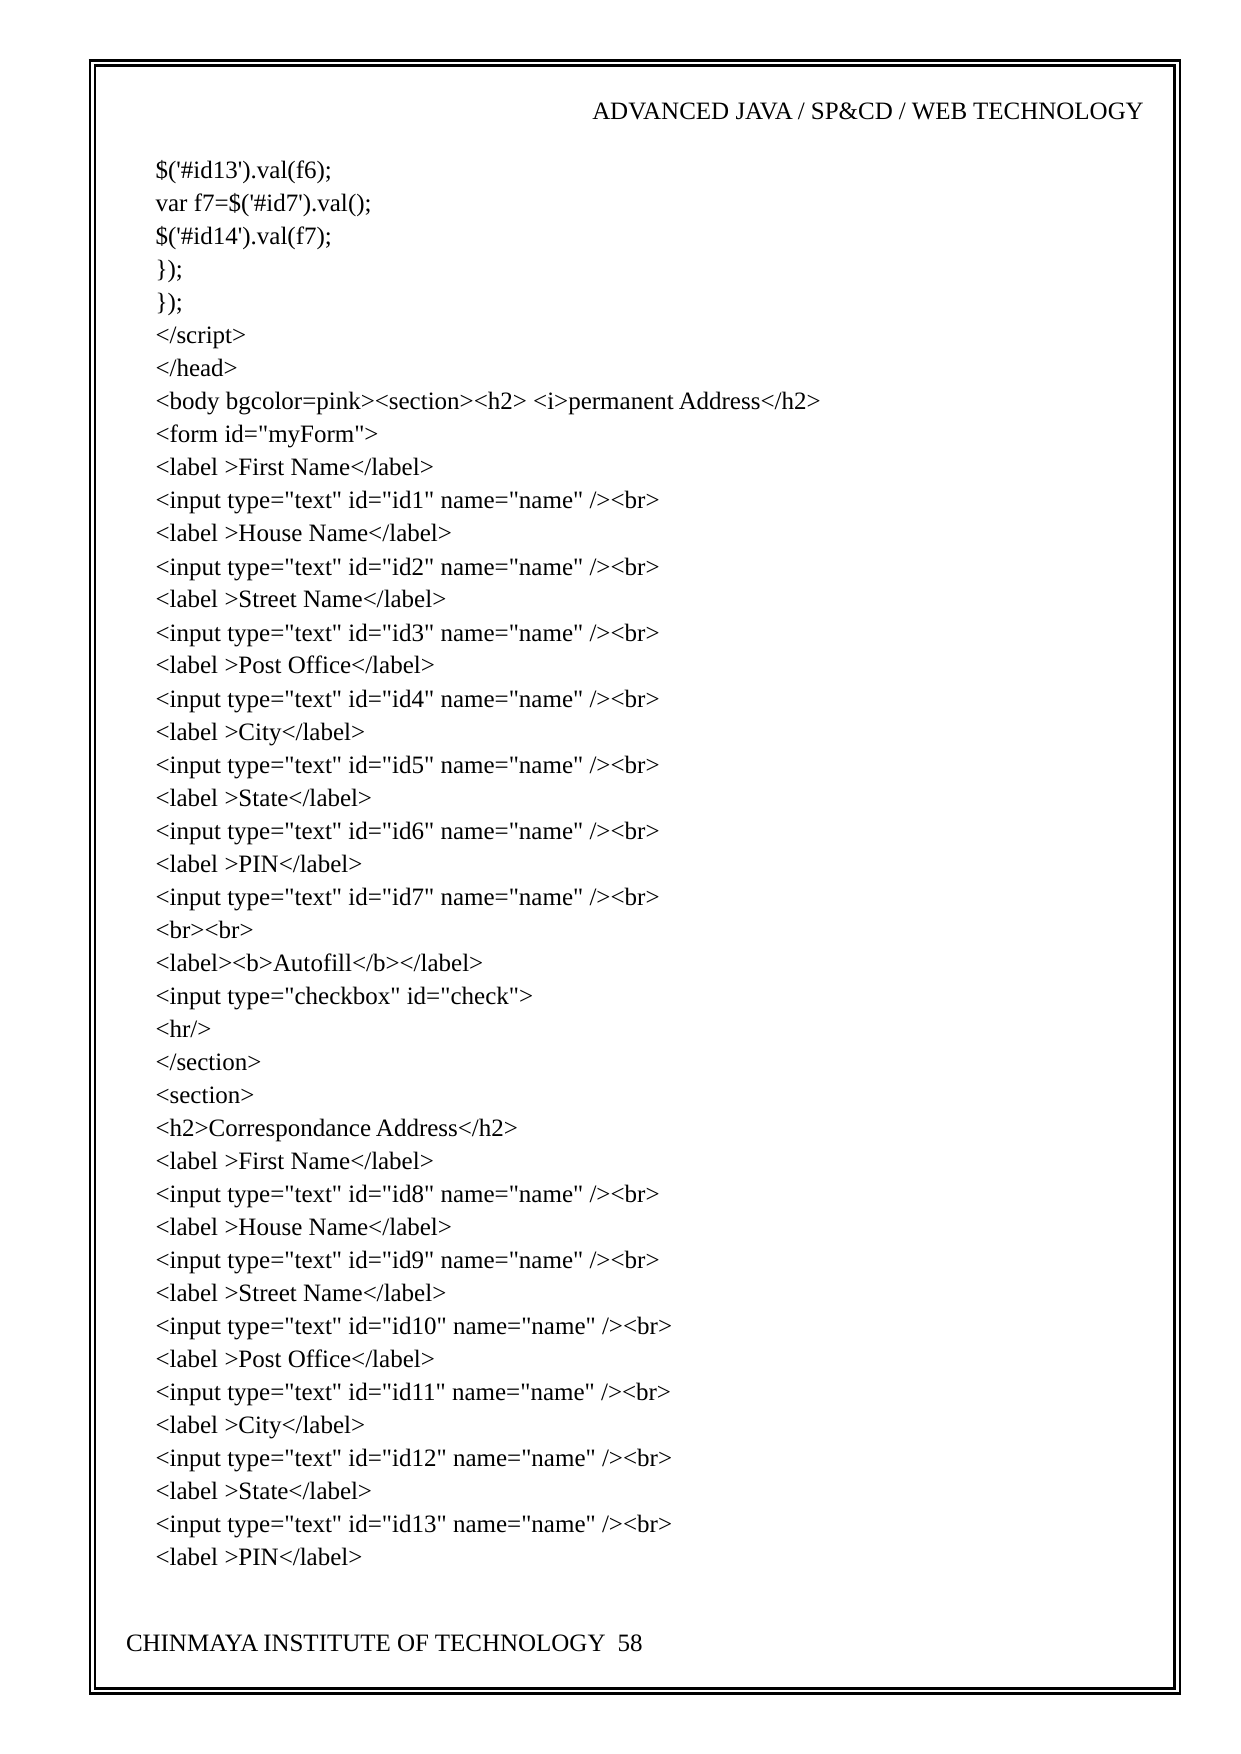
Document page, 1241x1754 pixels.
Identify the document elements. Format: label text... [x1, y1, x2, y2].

text <label >Post Office</label> [155, 1344, 1114, 1373]
text <input type="text" id="id11" name="name" /><br> [155, 1377, 1114, 1406]
text <label >First Name</label> [155, 1146, 1114, 1175]
text <input type="text" id="id9" name="name" /><br> [155, 1245, 1114, 1274]
text <input type="text" id="id12" name="name" /><br> [155, 1443, 1114, 1472]
text <label >First Name</label> [155, 452, 1114, 481]
text <label >Street Name</label> [155, 1278, 1114, 1307]
text }); [155, 287, 1114, 316]
text <input type="text" id="id6" name="name" /><br> [155, 816, 1114, 844]
text <label >House Name</label> [155, 1212, 1114, 1241]
text </script> [155, 320, 1114, 349]
text $('#id13').val(f6); [155, 155, 1114, 184]
text </head> [155, 353, 1114, 382]
text <label><b>Autofill</b></label> [155, 948, 1114, 977]
text }); [155, 254, 1114, 283]
text <input type="text" id="id13" name="name" /><br> [155, 1509, 1114, 1538]
text <label >Post Office</label> [155, 651, 1114, 679]
text <br><br> [155, 915, 1114, 943]
text <input type="text" id="id8" name="name" /><br> [155, 1179, 1114, 1208]
text <label >City</label> [155, 1410, 1114, 1439]
text <label >City</label> [155, 717, 1114, 745]
text <label >Street Name</label> [155, 584, 1114, 613]
text <input type="checkbox" id="check"> [155, 981, 1114, 1009]
text <body bgcolor=pink><section><h2> <i>permanent Address</h2> [155, 386, 1114, 415]
text <label >State</label> [155, 1476, 1114, 1505]
text <label >House Name</label> [155, 518, 1114, 547]
text <input type="text" id="id7" name="name" /><br> [155, 882, 1114, 911]
text var f7=$('#id7').val(); [155, 188, 1114, 217]
text <hr/> [155, 1014, 1114, 1043]
text <label >State</label> [155, 783, 1114, 811]
text <input type="text" id="id3" name="name" /><br> [155, 618, 1114, 646]
text <h2>Correspondance Address</h2> [155, 1113, 1114, 1142]
text <input type="text" id="id4" name="name" /><br> [155, 684, 1114, 712]
text <label >PIN</label> [155, 849, 1114, 877]
text <input type="text" id="id1" name="name" /><br> [155, 486, 1114, 514]
text <input type="text" id="id5" name="name" /><br> [155, 750, 1114, 778]
text <input type="text" id="id10" name="name" /><br> [155, 1311, 1114, 1340]
text <label >PIN</label> [155, 1542, 1114, 1571]
text </section> [155, 1047, 1114, 1076]
text <section> [155, 1080, 1114, 1109]
text $('#id14').val(f7); [155, 221, 1114, 250]
text <input type="text" id="id2" name="name" /><br> [155, 552, 1114, 580]
text <form id="myForm"> [155, 419, 1114, 448]
